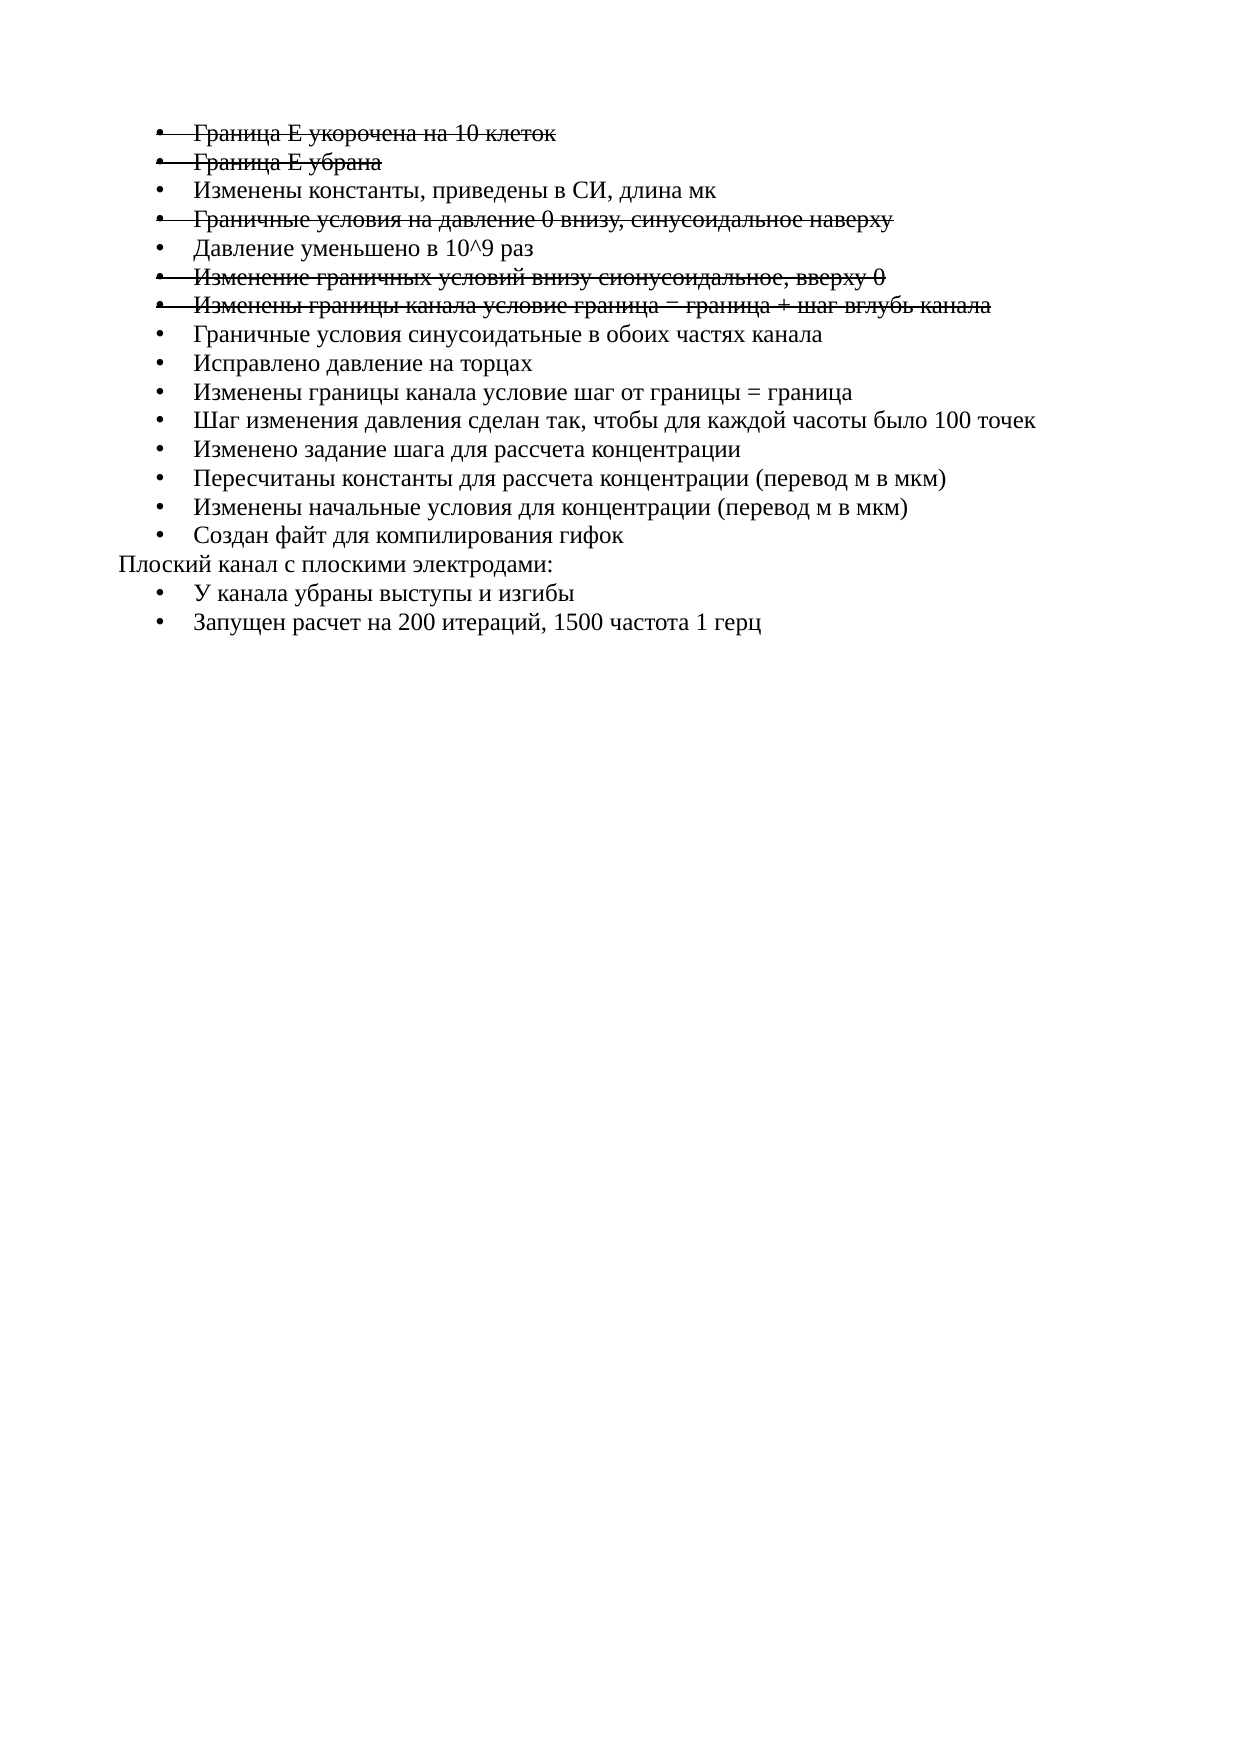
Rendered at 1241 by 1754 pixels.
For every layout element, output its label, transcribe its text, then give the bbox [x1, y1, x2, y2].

list Изменены начальные условия для концентрации (перевод м в мкм) [156, 492, 1122, 521]
list Пересчитаны константы для рассчета концентрации (перевод м в мкм) [156, 463, 1122, 492]
list Граница E укорочена на 10 клеток [156, 118, 1122, 147]
list Изменено задание шага для рассчета концентрации [156, 434, 1122, 463]
list Изменены границы канала условие граница = граница + шаг вглубь канала [156, 291, 1122, 319]
list У канала убраны выступы и изгибы [156, 578, 1122, 607]
list Шаг изменения давления сделан так, чтобы для каждой часоты было 100 точек [156, 406, 1122, 434]
list Запущен расчет на 200 итераций, 1500 частота 1 герц [156, 607, 1122, 636]
list Создан файт для компилирования гифок [156, 521, 1122, 549]
list Изменены границы канала условие шаг от границы = граница [156, 377, 1122, 406]
list Граничные условия на давление 0 внизу, синусоидальное наверху [156, 204, 1122, 233]
text Плоский канал с плоскими электродами: [118, 549, 1122, 578]
list Исправлено давление на торцах [156, 348, 1122, 377]
list Граничные условия синусоидатьные в обоих частях канала [156, 319, 1122, 348]
list Давление уменьшено в 10^9 раз [156, 233, 1122, 262]
list Изменены константы, приведены в СИ, длина мк [156, 176, 1122, 204]
list Граница Е убрана [156, 147, 1122, 176]
list Изменение граничных условий внизу сионусоидальное, вверху 0 [156, 262, 1122, 291]
